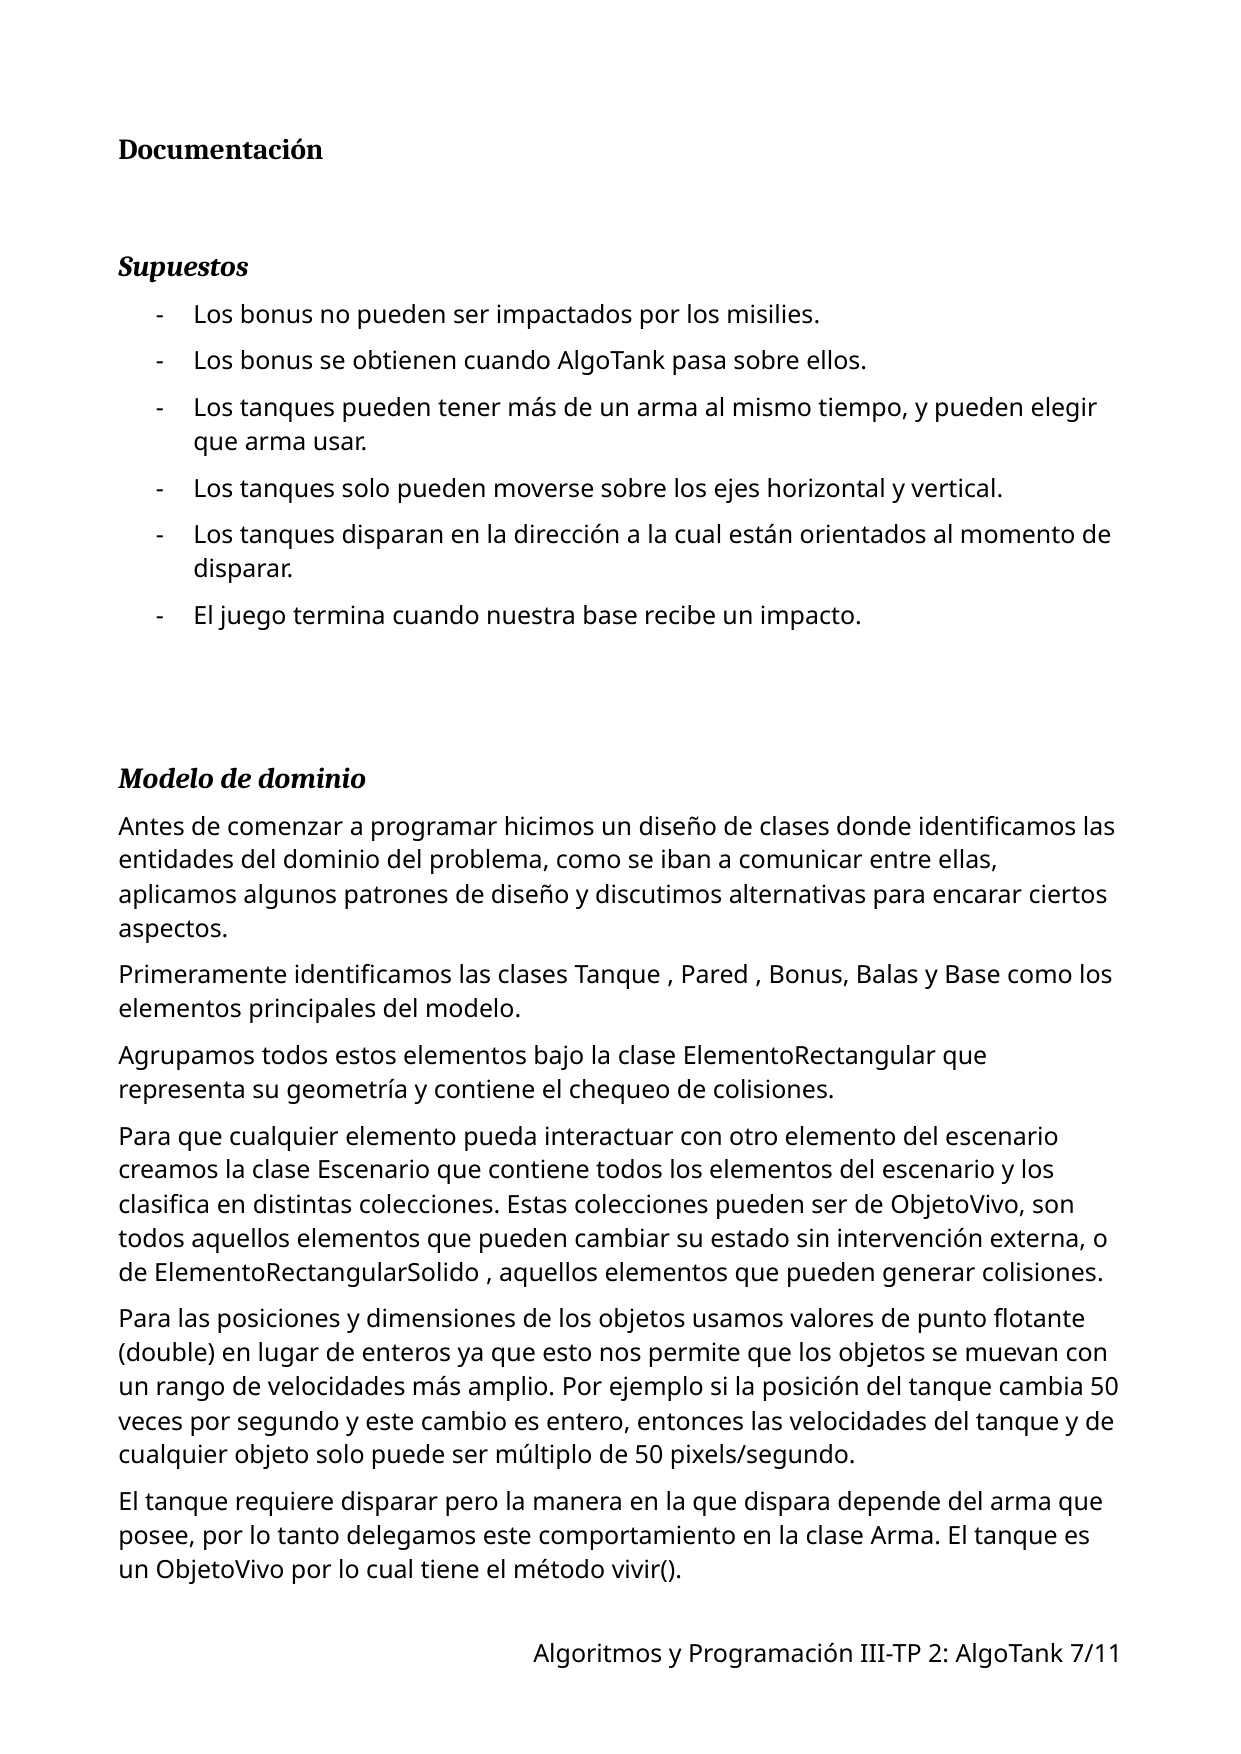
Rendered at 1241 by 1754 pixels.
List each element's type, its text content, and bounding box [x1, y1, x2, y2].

subtitle Documentación [118, 133, 1122, 166]
text Antes de comenzar a programar hicimos un diseño de clases donde identificamos las entidades del dominio del problema, como se iban a comunicar entre ellas, aplicamos algunos patrones de diseño y discutimos alternativas para encarar ciertos aspectos. [118, 808, 1122, 944]
subtitle Supuestos [118, 250, 1122, 284]
text El tanque requiere disparar pero la manera en la que dispara depende del arma que posee, por lo tanto delegamos este comportamiento en la clase Arma. El tanque es un ObjetoVivo por lo cual tiene el método vivir(). [118, 1484, 1122, 1586]
list El juego termina cuando nuestra base recibe un impacto. [156, 597, 1122, 631]
list Los tanques disparan en la dirección a la cual están orientados al momento de disparar. [156, 517, 1122, 585]
text Agrupamos todos estos elementos bajo la clase ElementoRectangular que representa su geometría y contiene el chequeo de colisiones. [118, 1037, 1122, 1106]
list Los bonus no pueden ser impactados por los misilies. [156, 296, 1122, 331]
text Para las posiciones y dimensiones de los objetos usamos valores de punto flotante (double) en lugar de enteros ya que esto nos permite que los objetos se muevan con un rango de velocidades más amplio. Por ejemplo si la posición del tanque cambia 50 veces por segundo y este cambio es entero, entonces las velocidades del tanque y de cualquier objeto solo puede ser múltiplo de 50 pixels/segundo. [118, 1301, 1122, 1471]
subtitle Modelo de dominio [118, 762, 1122, 796]
list Los bonus se obtienen cuando AlgoTank pasa sobre ellos. [156, 343, 1122, 377]
list Los tanques pueden tener más de un arma al mismo tiempo, y pueden elegir que arma usar. [156, 389, 1122, 458]
list Los tanques solo pueden moverse sobre los ejes horizontal y vertical. [156, 470, 1122, 504]
text Para que cualquier elemento pueda interactuar con otro elemento del escenario creamos la clase Escenario que contiene todos los elementos del escenario y los clasifica en distintas colecciones. Estas colecciones pueden ser de ObjetoVivo, son todos aquellos elementos que pueden cambiar su estado sin intervención externa, o de ElementoRectangularSolido , aquellos elementos que pueden generar colisiones. [118, 1118, 1122, 1288]
text Primeramente identificamos las clases Tanque , Pared , Bonus, Balas y Base como los elementos principales del modelo. [118, 957, 1122, 1025]
